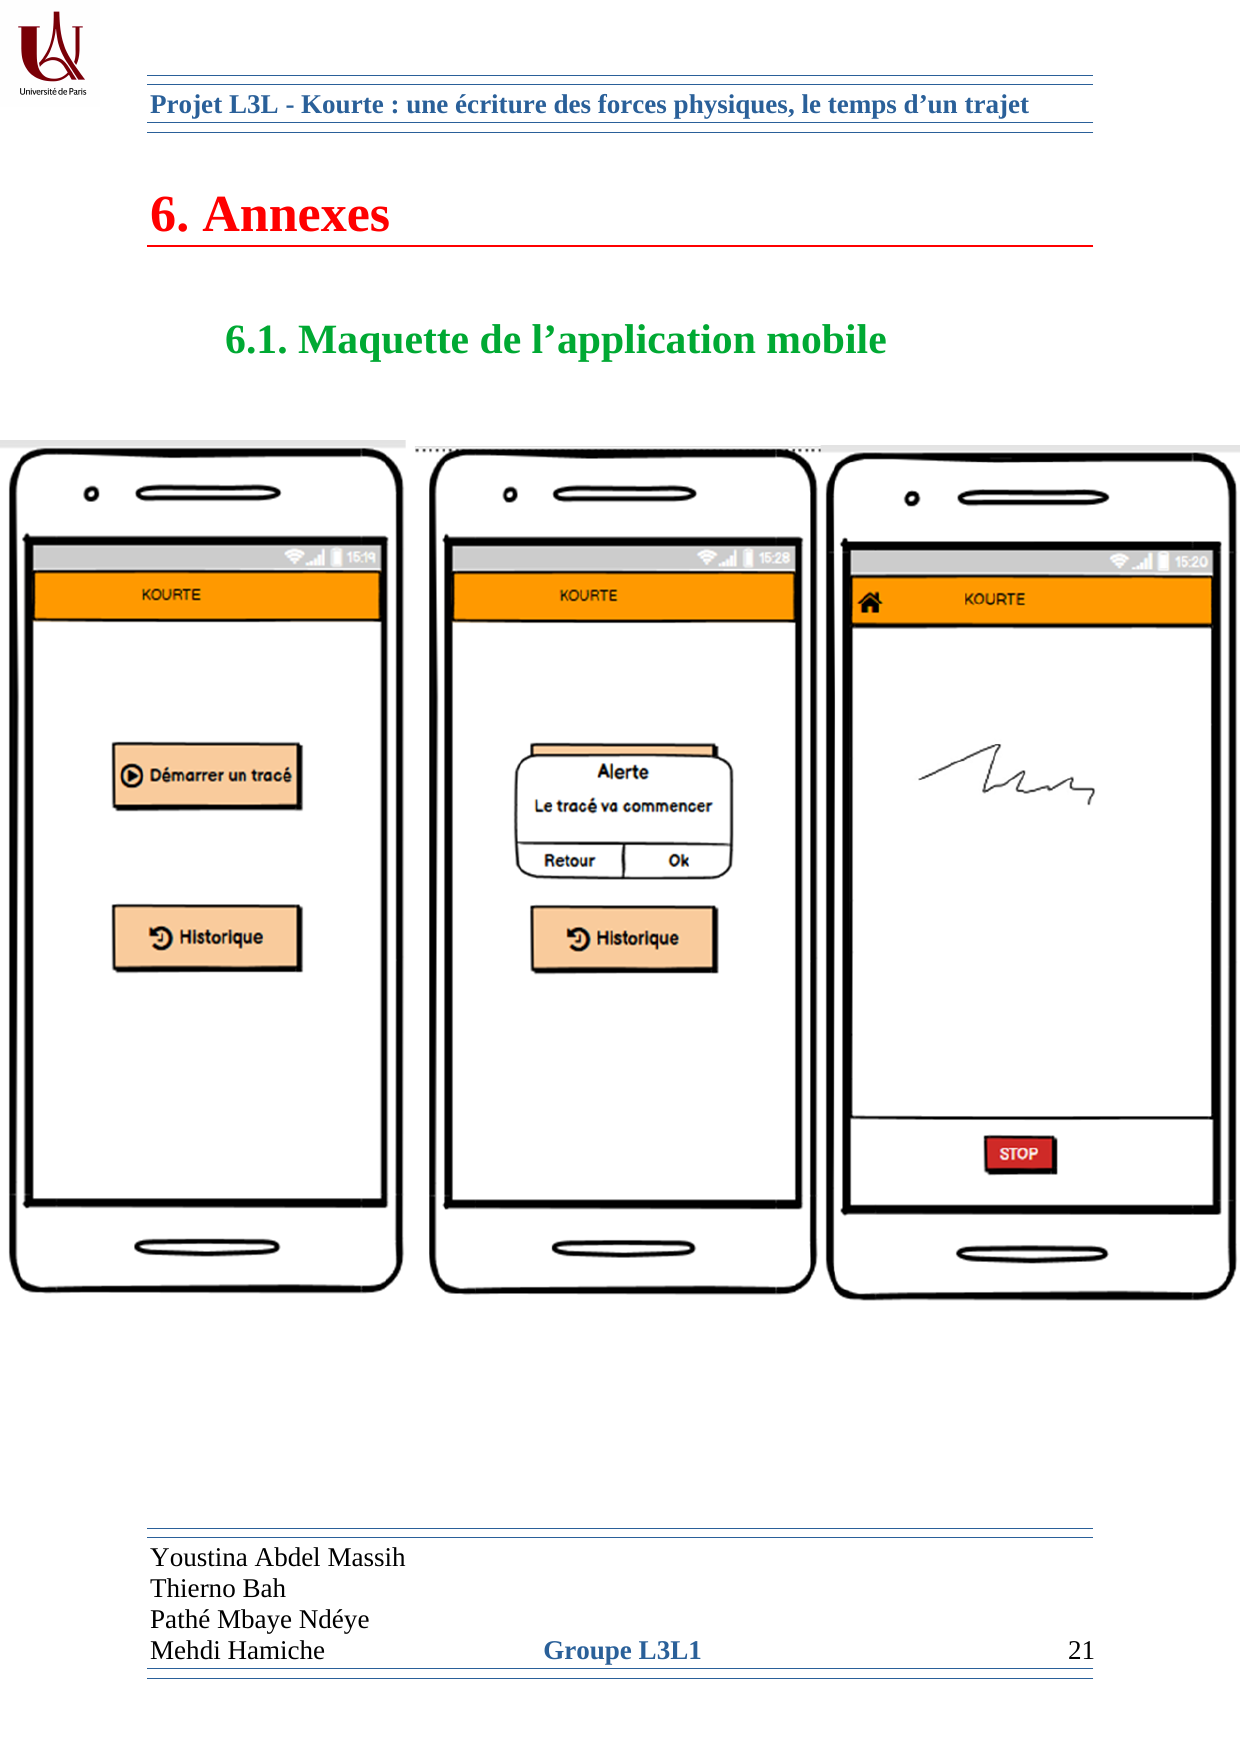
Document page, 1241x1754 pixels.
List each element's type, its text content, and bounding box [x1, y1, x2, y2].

picture [0, 440, 406, 1301]
picture [0, 0, 101, 107]
picture [414, 445, 1240, 1307]
subtitle 6. Annexes [147, 179, 1093, 245]
subtitle 6.1. Maquette de l’application mobile [150, 315, 1090, 363]
